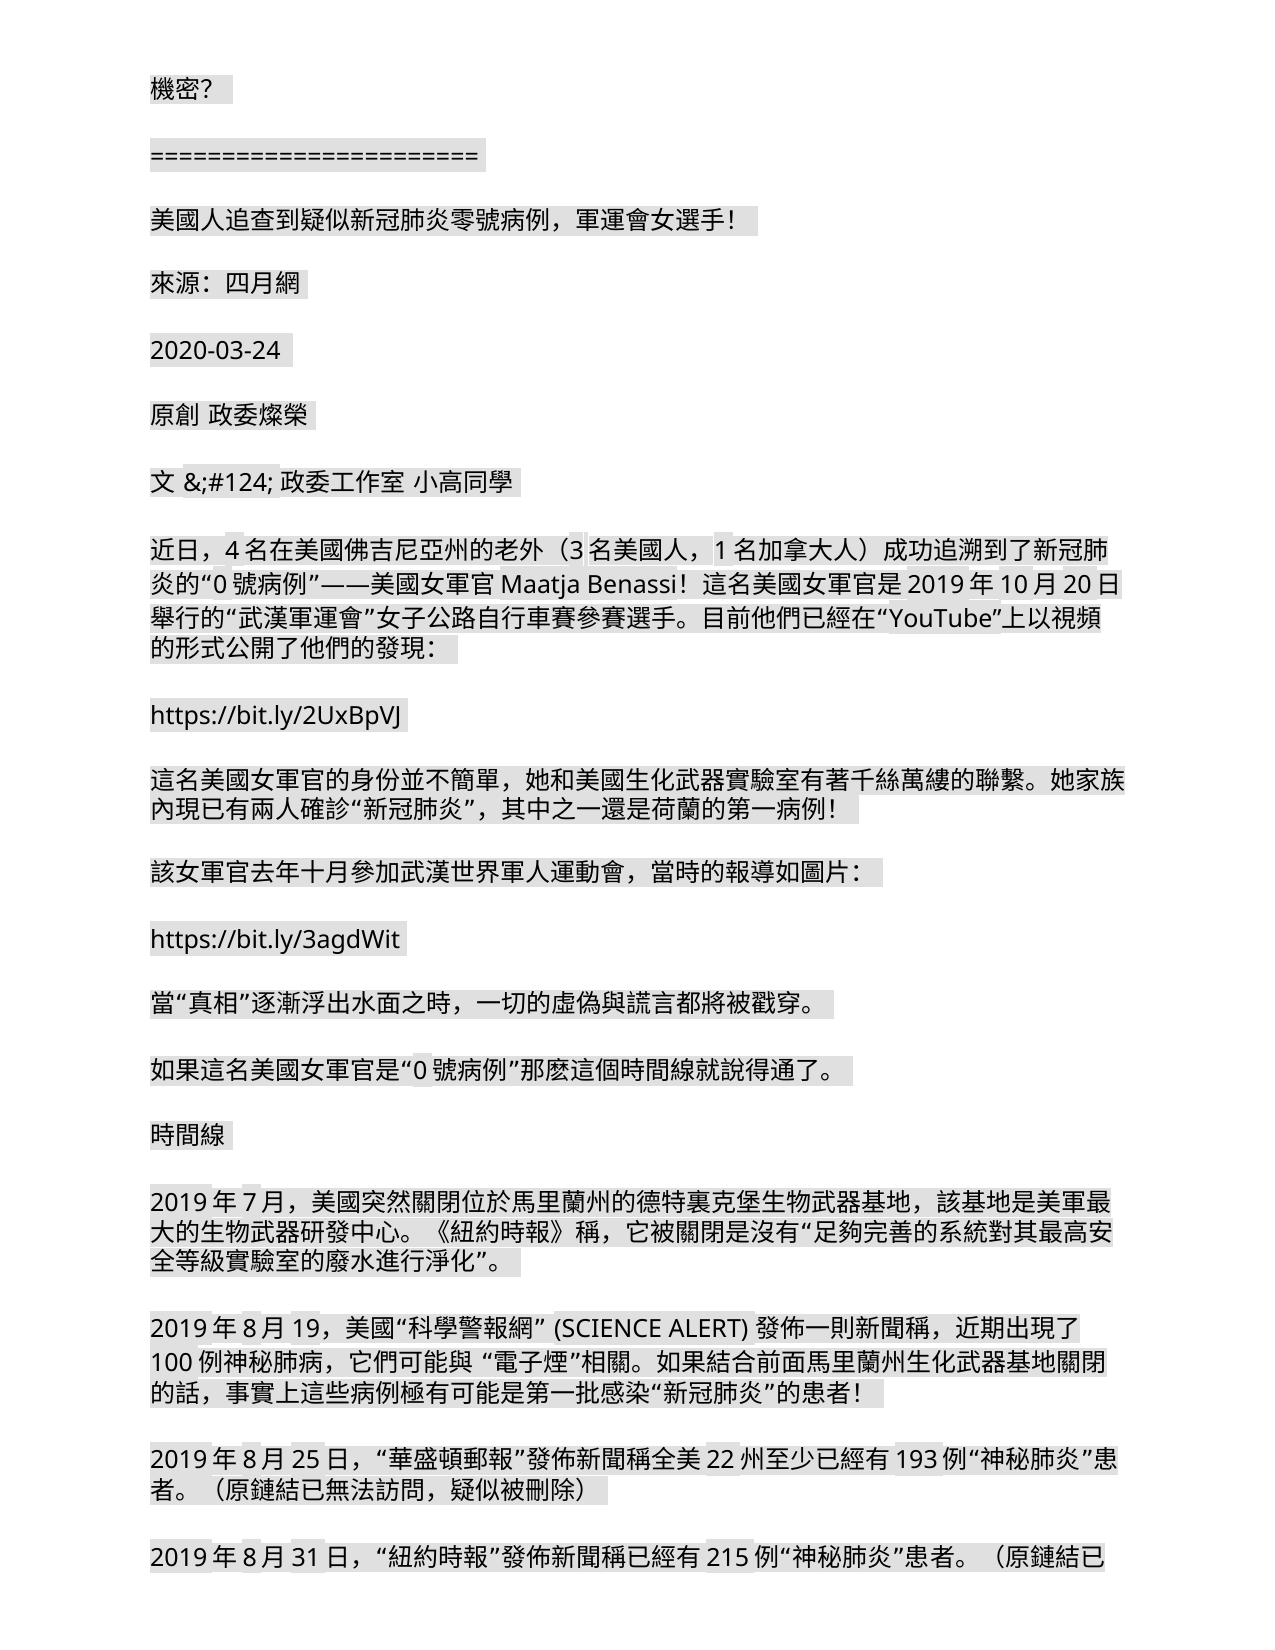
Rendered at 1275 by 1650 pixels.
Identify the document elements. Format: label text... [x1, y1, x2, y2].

text 生物武器：一個更陰暗的未來(10) 陳真2020. 03. 25. 一個人，只要願意秉持著最基本的理性，都沒法否認新冠病毒很有可能就是從美國發源，故意帶到武漢來，而且似乎跟美國位於馬里蘭州的Fort Detrick生物武器基地有關。難道不是這樣？憑什麼斷然排除此一可能性？ 這樣的描述其實已經夠保守了。我們之所以無法下定論是因為我們沒有調查權。美國以涉及國家安全為由，封鎖了一切相關資訊。 任何一個政府，再怎麼低能或落後，當它面對突然爆發的神祕肺炎，導致多人死亡，絕不可能不進行病原體檢測與調查。美國當然也不例外，他一定擁有去年最早期的那數千名爆發於美國本土的神祕肺炎病患的病情資料。 也就是說，美國若要釋疑，很簡單，不是耍賴或灑口水，而是公布那幾千名病患之病毒檢測資料以及被迫關閉的Fort Detrick生物武器實驗基地的相關意外事件內容，豈不是就能還自己清白？光是空口說白話，每天打口水戰，有何意義？ 面對疫情，理當越透明，資訊越公開，越能找到對策，越有利於防治，怎麼會反而千方百計隱瞞一切資訊或造假欺騙？若非心裏有鬼，怎麼會執意隱暱病原體檢測內容或甚至列為機密？ ======================= 美國人追查到疑似新冠肺炎零號病例，軍運會女選手！ 來源：四月網 2020-03-24 原創 政委燦榮 文 &;#124; 政委工作室 小高同學 近日，4名在美國佛吉尼亞州的老外（3名美國人，1名加拿大人）成功追溯到了新冠肺炎的“0號病例”——美國女軍官Maatja Benassi！這名美國女軍官是2019年10月20日舉行的“武漢軍運會”女子公路自行車賽參賽選手。目前他們已經在“YouTube”上以視頻的形式公開了他們的發現： https://bit.ly/2UxBpVJ 這名美國女軍官的身份並不簡單，她和美國生化武器實驗室有著千絲萬縷的聯繫。她家族內現已有兩人確診“新冠肺炎”，其中之一還是荷蘭的第一病例！ 該女軍官去年十月參加武漢世界軍人運動會，當時的報導如圖片： https://bit.ly/3agdWit 當“真相”逐漸浮出水面之時，一切的虛偽與謊言都將被戳穿。 如果這名美國女軍官是“0號病例”那麽這個時間線就說得通了。 時間線 2019年7月，美國突然關閉位於馬里蘭州的德特裏克堡生物武器基地，該基地是美軍最大的生物武器研發中心。《紐約時報》稱，它被關閉是沒有“足夠完善的系統對其最高安全等級實驗室的廢水進行淨化”。 2019年8月19，美國“科學警報網” (SCIENCE ALERT) 發佈一則新聞稱，近期出現了100例神秘肺病，它們可能與 “電子煙”相關。如果結合前面馬里蘭州生化武器基地關閉的話，事實上這些病例極有可能是第一批感染“新冠肺炎”的患者！ 2019年8月25日，“華盛頓郵報”發佈新聞稱全美22州至少已經有193例“神秘肺炎”患者。（原鏈結已無法訪問，疑似被刪除） 2019年8月31日，“紐約時報”發佈新聞稱已經有215例“神秘肺炎”患者。（原鏈結已無法訪問） 2019年9月7日，“華盛頓郵報”發佈新聞稱已有5人死於“神秘肺炎”。33個州和一塊屬地共發現450例疑似病例。（原鏈結已無法訪問） 2019年9月12日，“CNBC”報導，美國疾控中心調查並收容了380例“神秘肺炎”確診病例。 2019年9月27日，“美國全國公共廣播電臺”報道，全美46州和美屬維爾京島共發現805例“神秘肺炎”。疾控中心確認“神秘肺炎”已在10個州造成12人死亡。 2019年10月4日，“華盛頓郵報” 報導稱，美國疾控中心已收到1080例的與“電子煙有關的肺炎”報告，其已致18人死亡。（注：此時全美媒體幾乎都不再使用“神秘肺炎”一詞，轉而使用“與電子煙有關的肺炎”或“電子煙導致的肺炎”；該鏈結現已無法訪問。） 2019年11月8日，“CNBC”報導稱，已有超過2000人患上“電子煙肺炎”，39人死亡。 2019年11月21日，CDC確認已有2290例電子煙導致的肺炎患者，47例死亡。 2019年12月20日，“TIME”報導，2506人因“電子煙導致的肺炎”住院，54人死亡 。（筆者注：原鏈結已無法訪問） 2019年12月31日，“CNBC”報導，2561人因“電子煙導致的肺炎”住院，55人死亡。 2020年1月29日，“Reuters”2711人因爲電子煙導致的肺病住院，60人死亡。（原鏈結已無法訪問） 2020年2月25日，美國疾控中心做了關於“神秘肺炎”的總結。該肺炎被命名為“EVALI”，疾控中心認爲其主要是由電子煙中的醋酸維生素E引起的。 疾控中心稱“EVALI”從2019年8月、9月爆發之後病例逐漸減少，所以此次發佈為最後一次對全國患者數及死亡人數的更新。截止2020年2月18號，共住院治療2807例，其中死亡68例。 然而事實真如美國疾控中心所說“神秘肺炎”只是由電子煙中的醋酸維生素E引起的嗎？ 根據美國疾控中心的研究資料，在867例“EVALI”患者，有86%吸含THC成分的電子煙，64%吸含有尼古丁成分的；34%只吸含THC成分的，11%只吸含尼古丁成分的。（注：THC電子煙中含有50%的醋酸維生素E） 但這組資料根本不能證明醋酸維生素E是“神秘肺炎”的致病原因。 況且最爲關鍵的一點是THC電子煙在市面上已經出售多年，且不止在美國出售，爲什麽早不出現，晚不出出現，偏偏出現在美國生化實驗室關閉後，武漢爆發“新冠肺炎”之前？ 答案？ 這是“陰謀論”？ 不，這就是最有可能的“真相”！ [150, 75, 1125, 1573]
